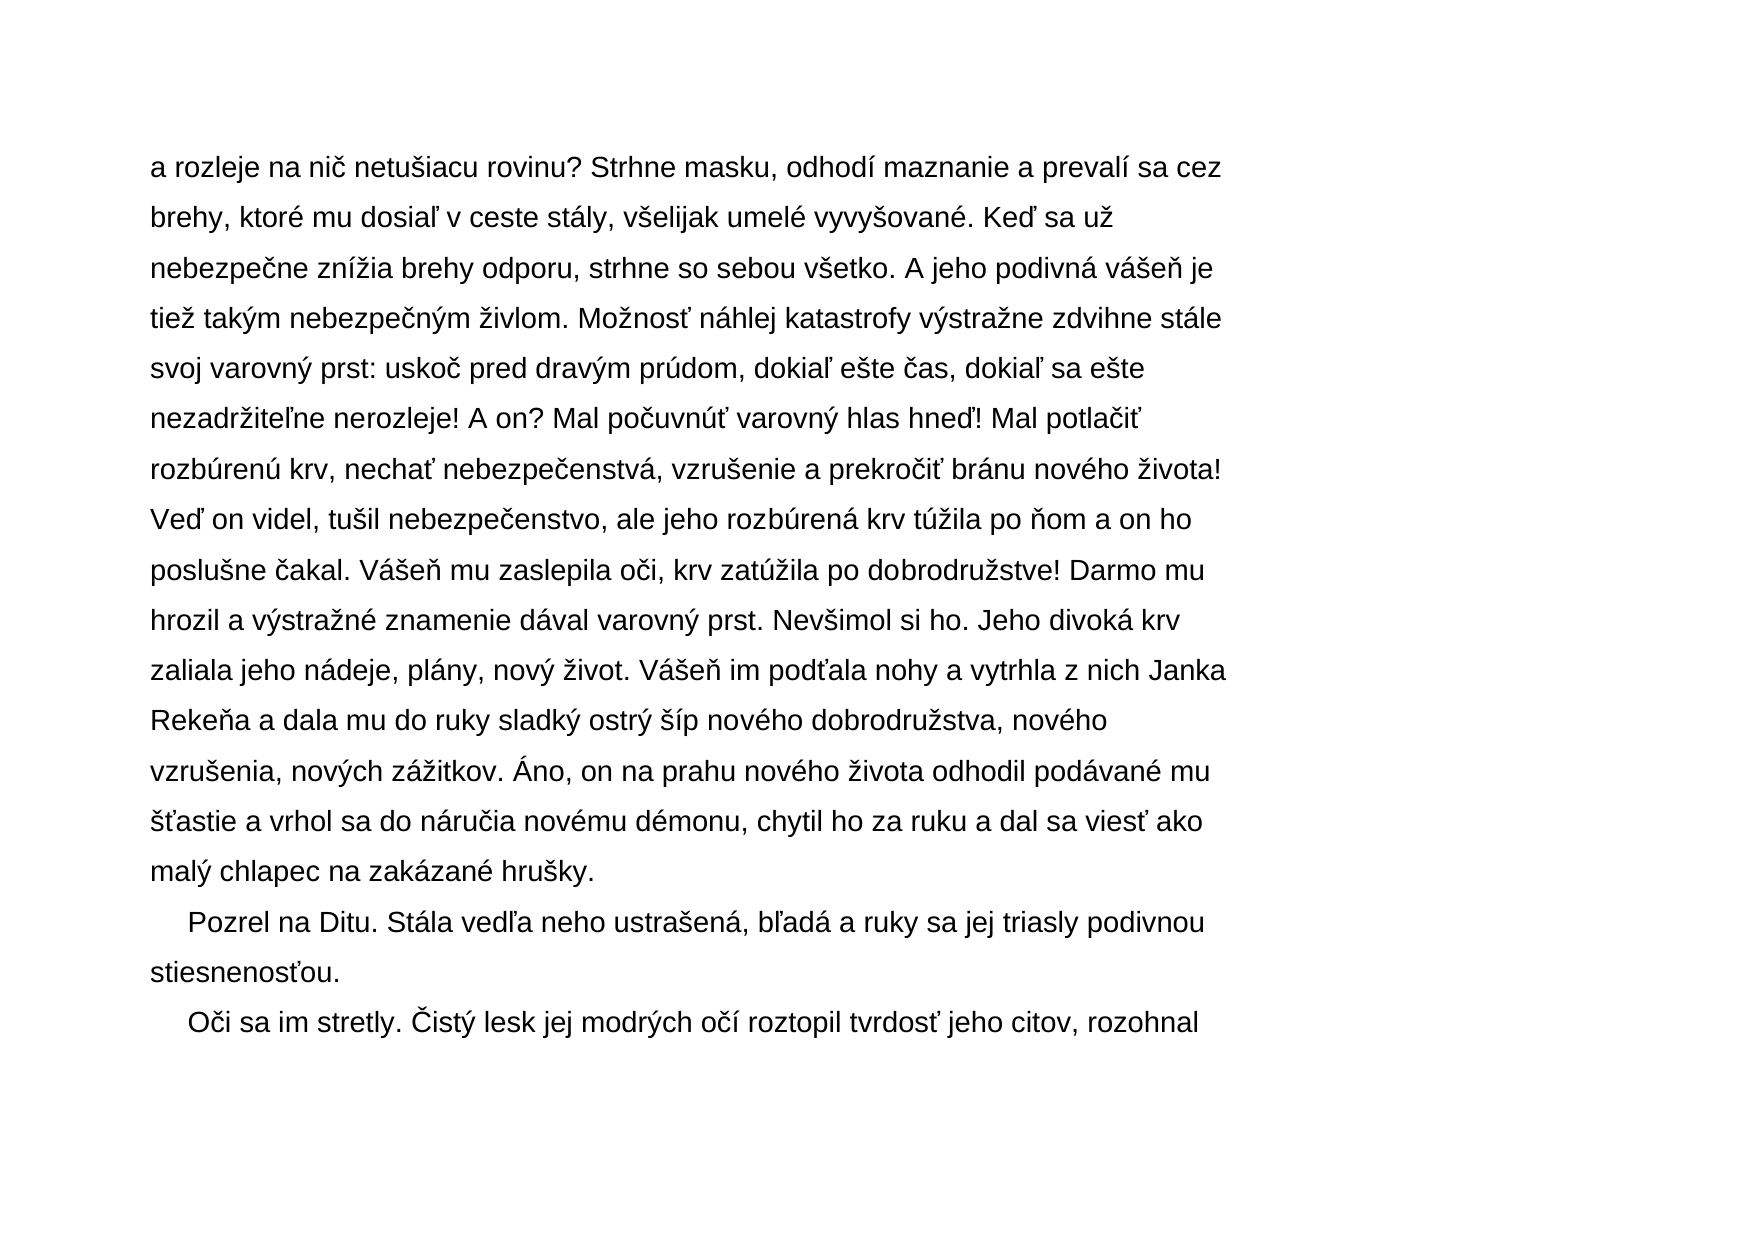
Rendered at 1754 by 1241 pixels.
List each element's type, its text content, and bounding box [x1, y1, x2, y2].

text Oči sa im stretly. Čistý lesk jej modrých očí roztopil tvrdosť jeho citov, rozohnal [150, 1005, 1243, 1039]
text Pozrel na Ditu. Stála vedľa neho ustrašená, bľadá a ruky sa jej triasly podivnou stiesnenosťou. [150, 905, 1243, 988]
text a rozleje na nič netušiacu rovinu? Strhne masku, odhodí maznanie a prevalí sa cez brehy, ktoré mu dosiaľ v ceste stály, všelijak umelé vyvyšované. Keď sa už nebezpečne znížia brehy odporu, strhne so sebou všetko. A jeho podivná vášeň je tiež takým nebezpečným živlom. Mož­nosť náhlej katastrofy výstražne zdvihne stále svoj varovný prst: uskoč pred dravým prúdom, dokiaľ ešte čas, dokiaľ sa ešte nezadržiteľne ne­rozleje! A on? Mal počuvnúť varovný hlas hneď! Mal potlačiť rozbúrenú krv, nechať nebezpečen­stvá, vzrušenie a prekročiť bránu nového života! Veď on videl, tušil nebezpečenstvo, ale jeho roz­búrená krv túžila po ňom a on ho poslušne ča­kal. Vášeň mu zaslepila oči, krv zatúžila po do­brodružstve! Darmo mu hrozil a výstražné zna­menie dával varovný prst. Nevšimol si ho. Jeho divoká krv zaliala jeho nádeje, plány, nový život. Vášeň im podťala nohy a vytrhla z nich Janka Rekeňa a dala mu do ruky sladký ostrý šíp no­vého dobrodružstva, nového vzrušenia, nových zážitkov. Áno, on na prahu nového života odhodil podávané mu šťastie a vrhol sa do náručia novému démonu, chytil ho za ruku a dal sa viesť ako malý chlapec na zakázané hrušky. [150, 150, 1243, 888]
